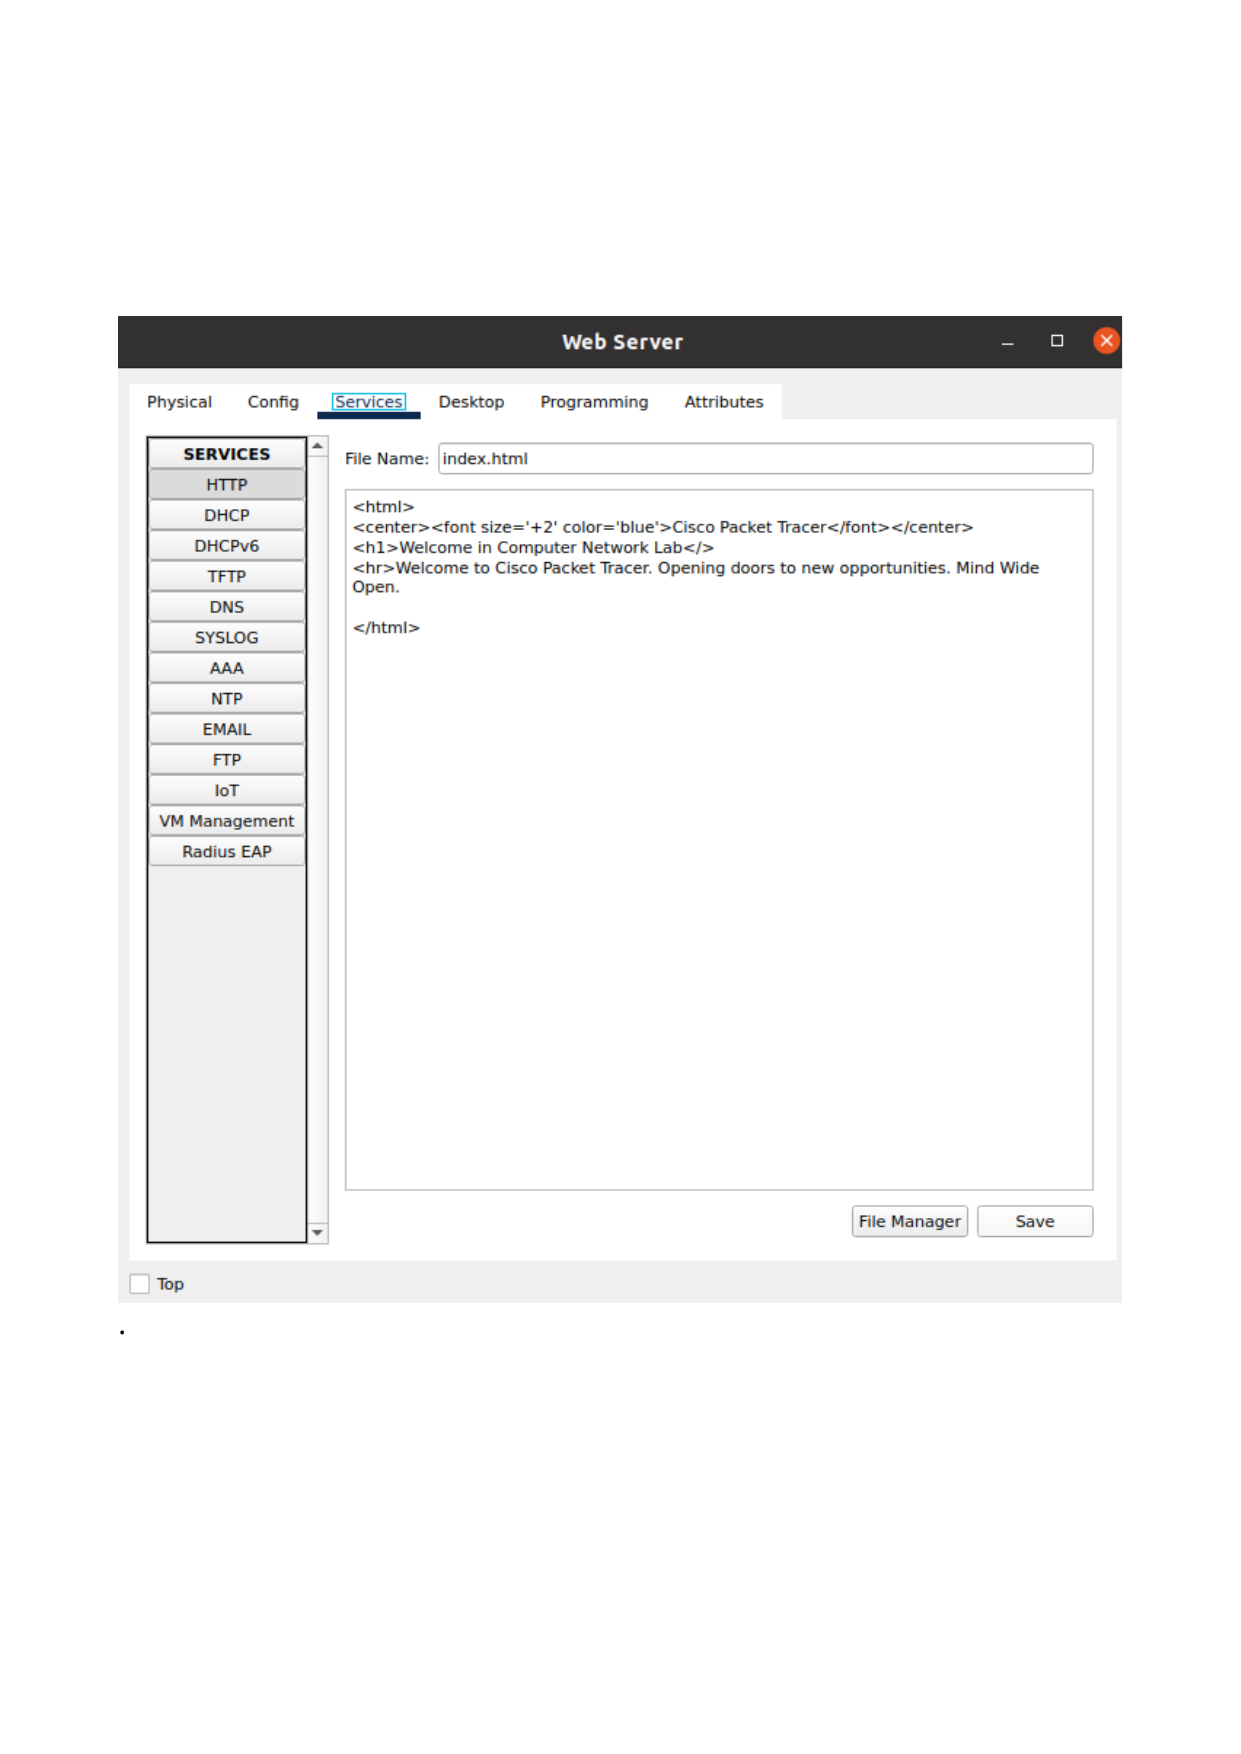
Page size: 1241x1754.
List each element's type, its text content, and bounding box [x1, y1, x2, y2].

text . [118, 1303, 1122, 1343]
picture [118, 316, 1123, 1303]
